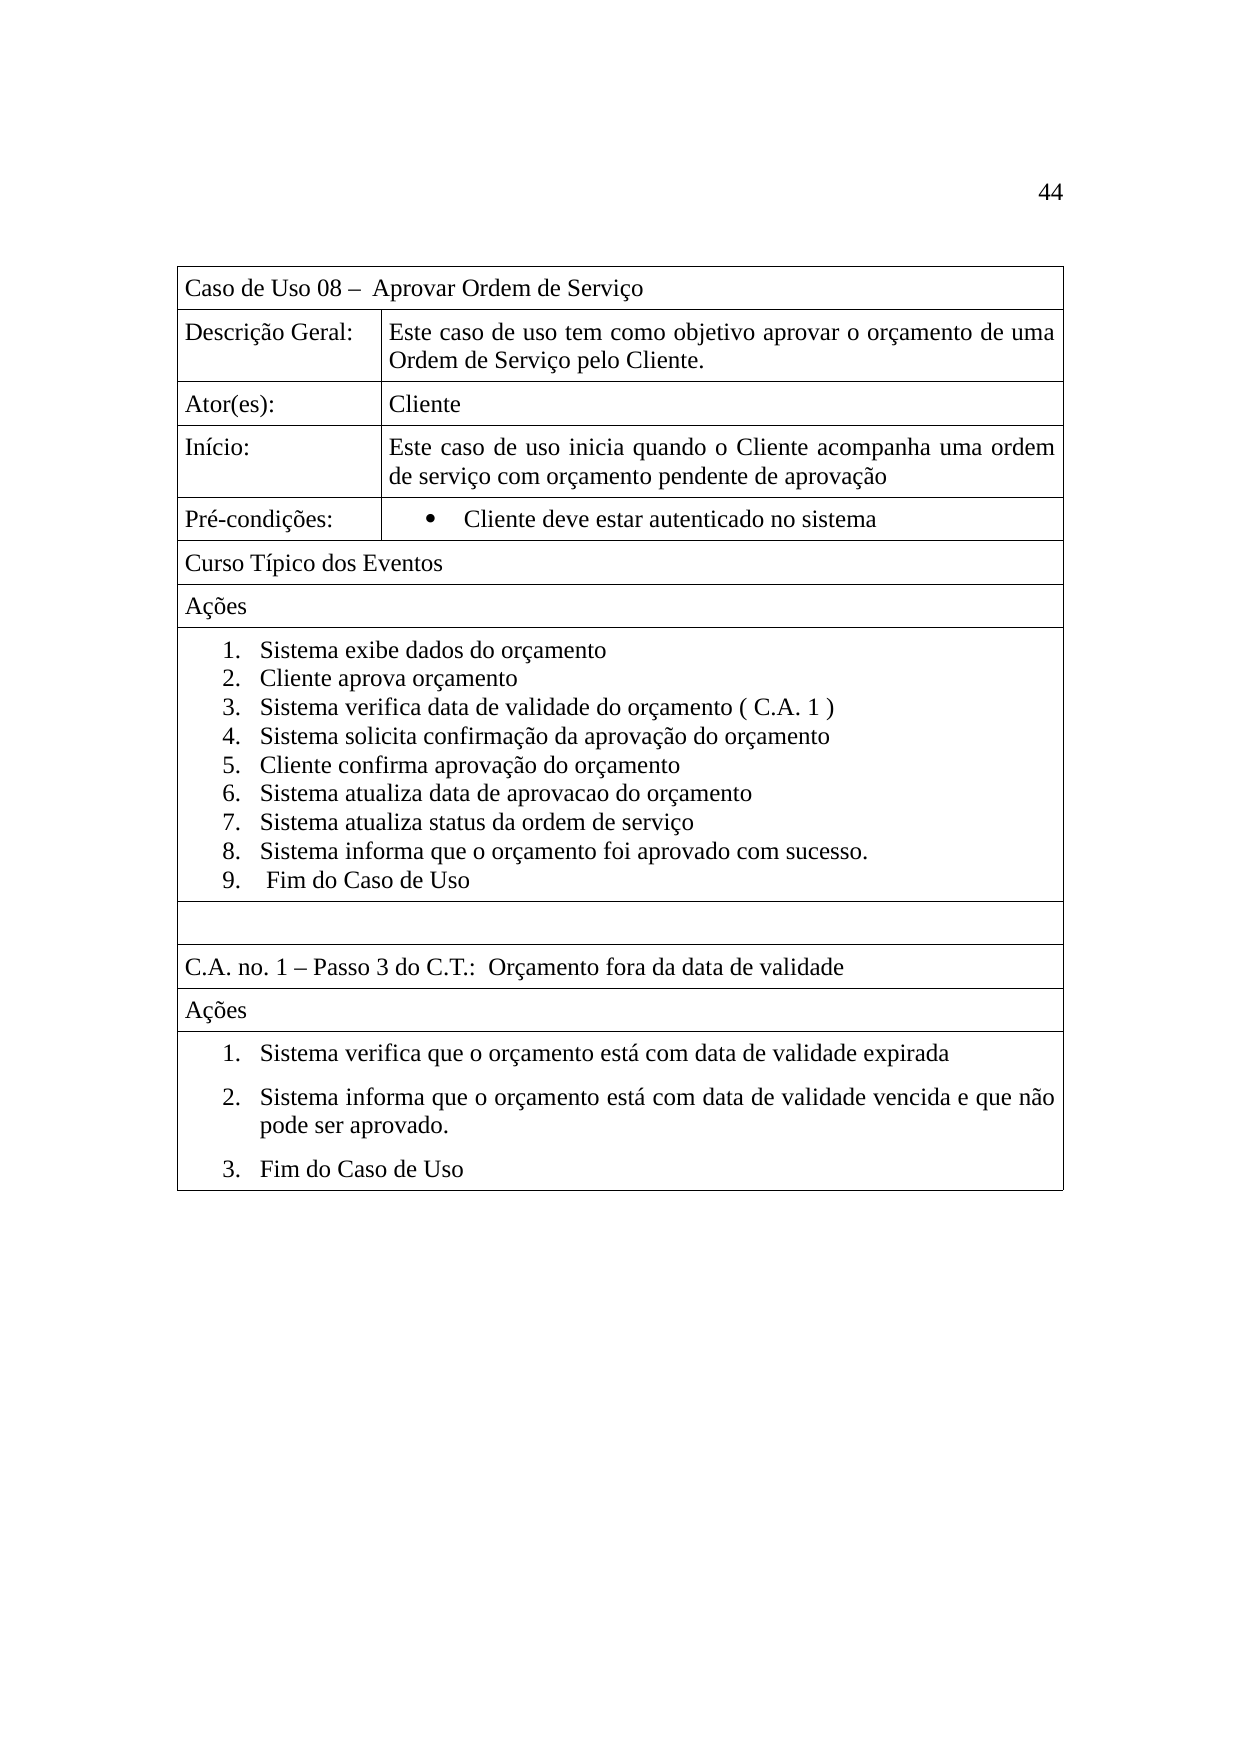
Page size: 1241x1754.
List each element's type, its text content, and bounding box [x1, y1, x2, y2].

table_header Caso de Uso 08 – Aprovar Ordem de Serviço [178, 267, 1063, 309]
table_cell Cliente [382, 382, 1063, 425]
table_cell Este caso de uso tem como objetivo aprovar o orçamento de uma Ordem de Serviço pelo Cliente. [382, 310, 1063, 381]
table_cell Ações [178, 585, 1063, 627]
table_cell Ator(es): [178, 382, 381, 425]
table_cell [178, 902, 1063, 944]
table_cell Sistema verifica que o orçamento está com data de validade expirada [178, 1032, 1063, 1074]
table_cell Sistema exibe dados do orçamento Cliente aprova orçamento Sistema verifica data de validade do orçamento ( C.A. 1 ) Sistema solicita confirmação da aprovação do orçamento Cliente confirma aprovação do orçamento Sistema atualiza data de aprovacao do orçamento Sistema atualiza status da ordem de serviço Sistema informa que o orçamento foi aprovado com sucesso. Fim do Caso de Uso [178, 628, 1063, 901]
table_cell Este caso de uso inicia quando o Cliente acompanha uma ordem de serviço com orçamento pendente de aprovação [382, 426, 1063, 497]
table_cell Cliente deve estar autenticado no sistema [382, 498, 1063, 540]
table_cell C.A. no. 1 – Passo 3 do C.T.: Orçamento fora da data de validade [178, 945, 1063, 988]
table_cell Pré-condições: [178, 498, 381, 540]
table_cell Início: [178, 426, 381, 497]
table_cell Descrição Geral: [178, 310, 381, 381]
table_cell Ações [178, 989, 1063, 1031]
table_cell Fim do Caso de Uso [178, 1147, 1063, 1190]
table_cell Curso Típico dos Eventos [178, 541, 1063, 584]
table_cell Sistema informa que o orçamento está com data de validade vencida e que não pode ser aprovado. [178, 1075, 1063, 1147]
